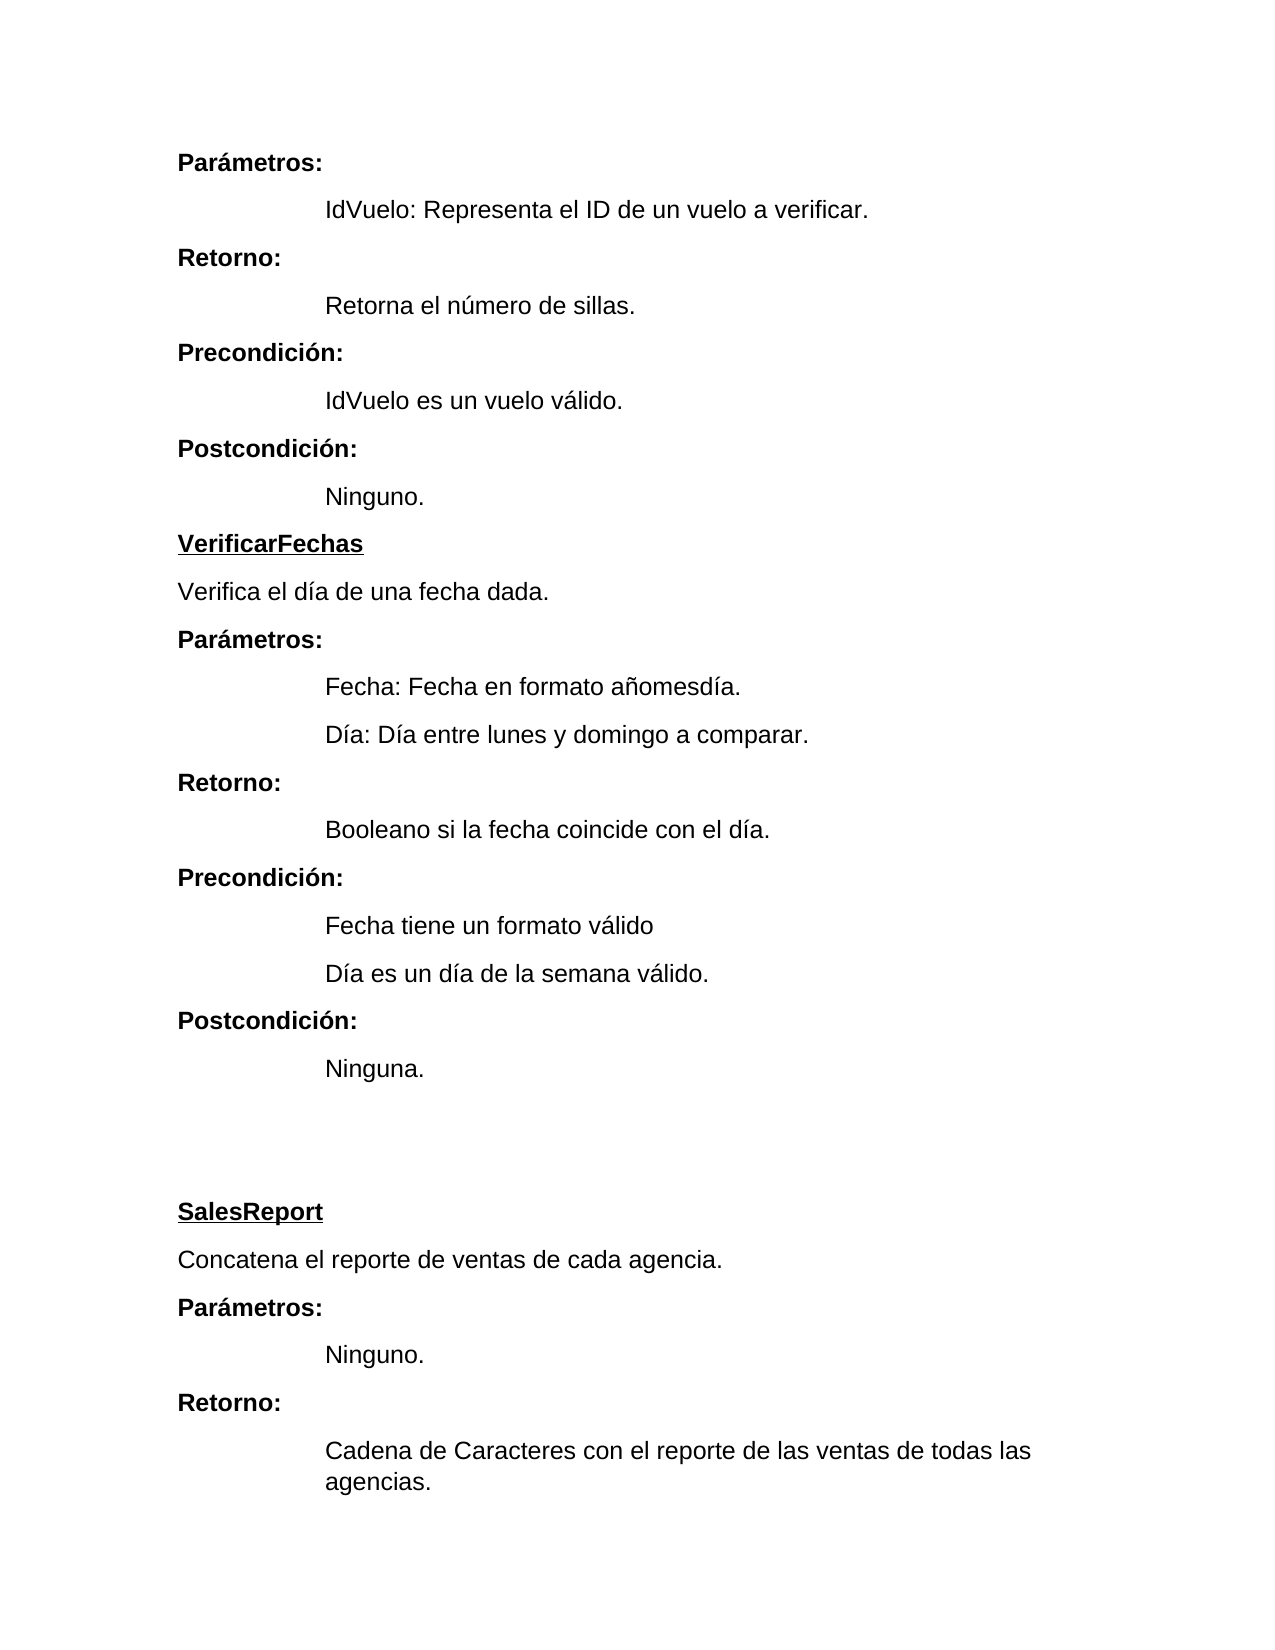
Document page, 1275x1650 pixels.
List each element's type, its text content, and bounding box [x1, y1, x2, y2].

text Cadena de Caracteres con el reporte de las ventas de todas las agencias. [325, 1436, 1098, 1496]
text IdVuelo: Representa el ID de un vuelo a verificar. [325, 195, 1098, 224]
text Parámetros: [177, 625, 1098, 653]
text Fecha: Fecha en formato añomesdía. [325, 672, 1098, 701]
text VerificarFechas [177, 529, 1098, 558]
text Parámetros: [177, 1293, 1098, 1321]
text Día: Día entre lunes y domingo a comparar. [325, 720, 1098, 749]
text Fecha tiene un formato válido [325, 911, 1098, 940]
text Postcondición: [177, 434, 1098, 463]
text Booleano si la fecha coincide con el día. [325, 816, 1098, 844]
text Parámetros: [177, 148, 1098, 176]
text Retorno: [177, 768, 1098, 797]
text Retorno: [177, 1388, 1098, 1417]
text Ninguno. [325, 482, 1098, 510]
text Precondición: [177, 863, 1098, 892]
text Ninguna. [325, 1054, 1098, 1083]
text Día es un día de la semana válido. [325, 959, 1098, 987]
text Verifica el día de una fecha dada. [177, 577, 1098, 606]
text Retorno: [177, 243, 1098, 272]
text Postcondición: [177, 1006, 1098, 1035]
text Ninguno. [325, 1340, 1098, 1369]
text Retorna el número de sillas. [325, 291, 1098, 319]
text Concatena el reporte de ventas de cada agencia. [177, 1245, 1098, 1274]
text SalesReport [177, 1197, 1098, 1226]
text IdVuelo es un vuelo válido. [325, 386, 1098, 415]
text Precondición: [177, 338, 1098, 367]
